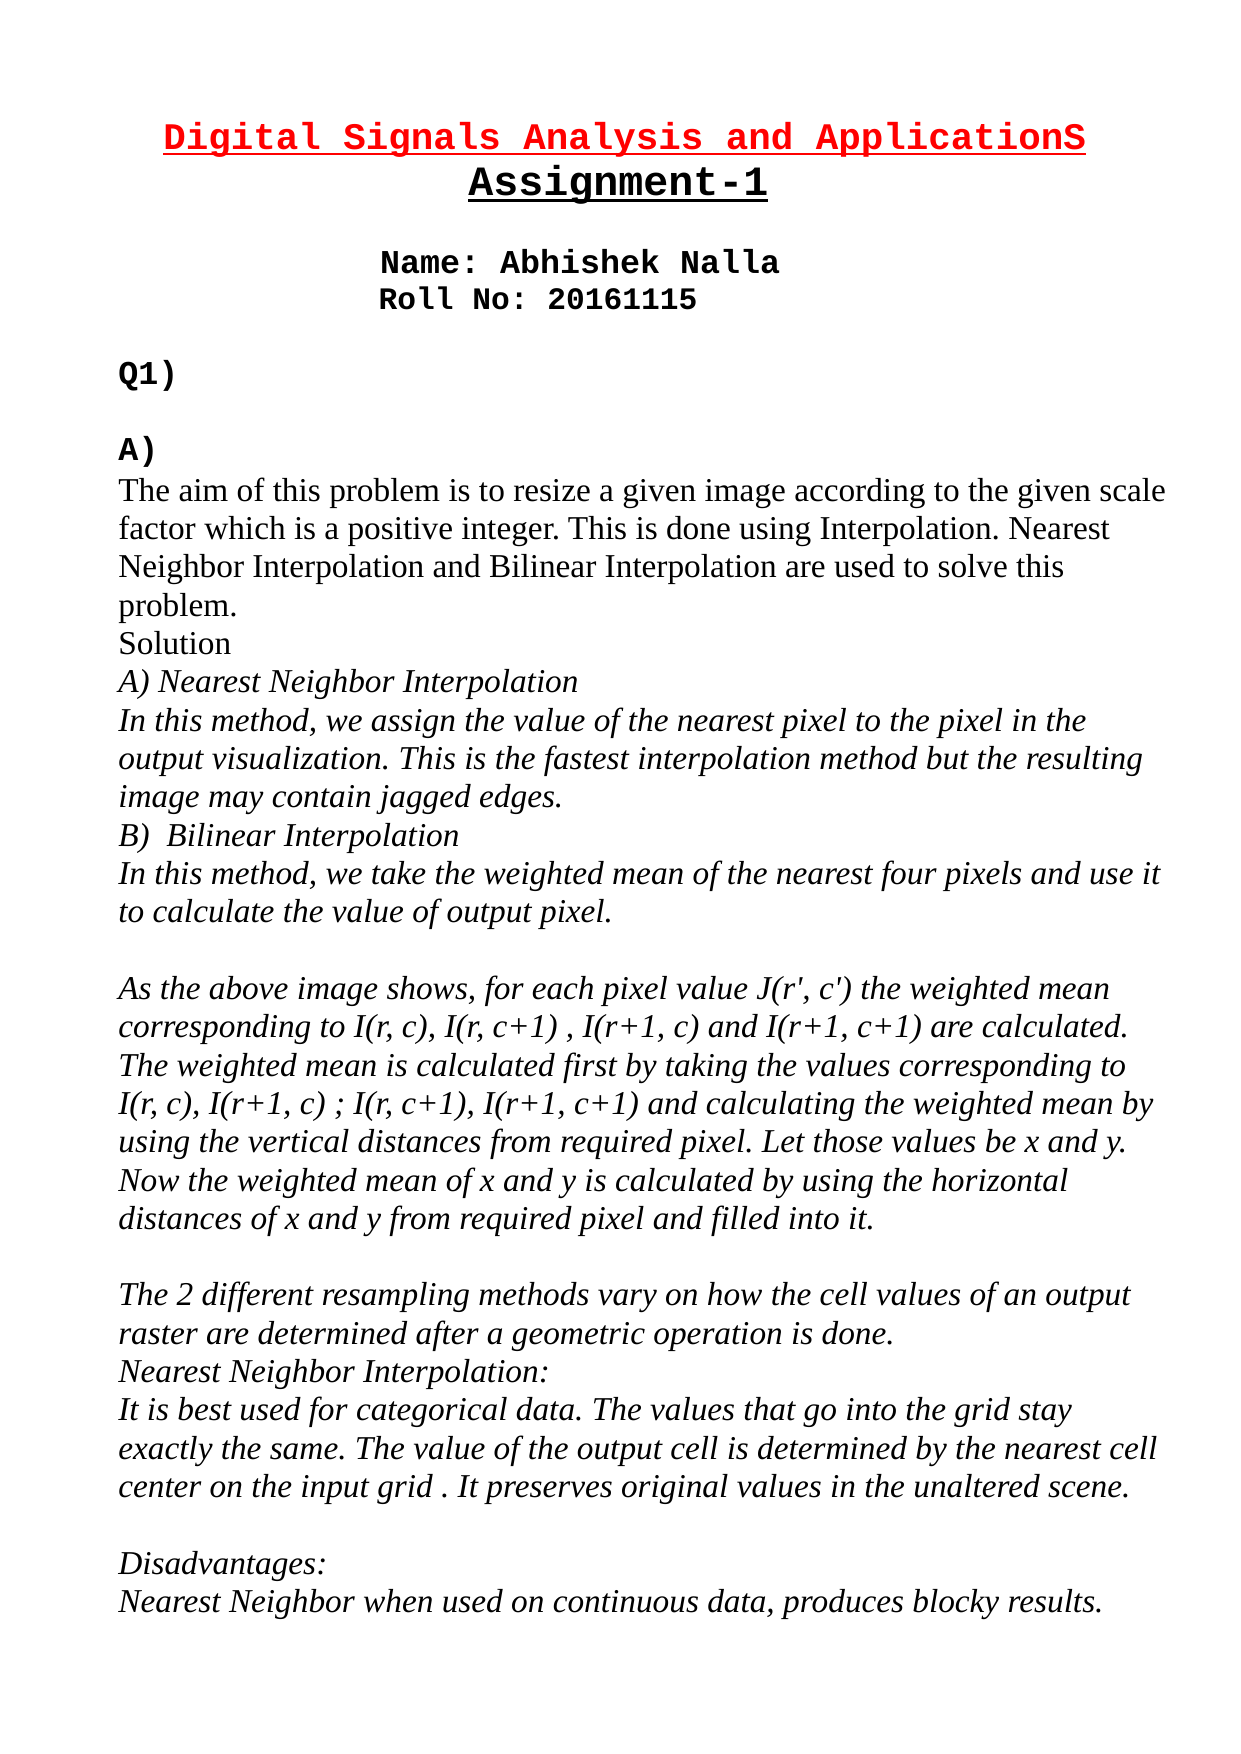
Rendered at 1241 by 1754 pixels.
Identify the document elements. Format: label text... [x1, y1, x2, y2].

text Roll No: 20161115 [118, 283, 1170, 319]
text Name: Abhishek Nalla [118, 246, 1170, 283]
text Digital Signals Analysis and Applica­tionS [118, 118, 1170, 161]
text Q1) [118, 357, 1170, 394]
text The aim of this problem is to resize a given image according to the given scale factor which is a positive integer. This is done using Interpolation. Nearest Neighbor Interpolation and Bilinear Interpolation are used to solve this problem. Solution A) Nearest Neighbor Interpolation In this method, we assign the value of the nearest pixel to the pixel in the output visualization. This is the fastest interpolation method but the resulting image may contain jagged edges. B) Bilinear Interpolation In this method, we take the weighted mean of the nearest four pixels and use it to calculate the value of output pixel. As the above image shows, for each pixel value J(r', c') the weighted mean corresponding to I(r, c), I(r, c+1) , I(r+1, c) and I(r+1, c+1) are calculated. The weighted mean is calculated first by taking the values corresponding to I(r, c), I(r+1, c) ; I(r, c+1), I(r+1, c+1) and calculating the weighted mean by using the vertical distances from required pixel. Let those values be x and y. Now the weighted mean of x and y is calculated by using the horizontal distances of x and y from required pixel and filled into it. [118, 470, 1170, 1237]
text Disadvantages: Nearest Neighbor when used on continuous data, produces blocky results. [118, 1543, 1170, 1619]
text A) [118, 432, 1170, 470]
text The 2 different resampling methods vary on how the cell values of an output raster are determined after a geometric operation is done. Nearest Neighbor Interpolation: It is best used for categorical data. The values that go into the grid stay exactly the same. The value of the output cell is determined by the nearest cell center on the input grid . It preserves original values in the unaltered scene. [118, 1274, 1170, 1543]
text Assignment-1 [118, 161, 1170, 208]
